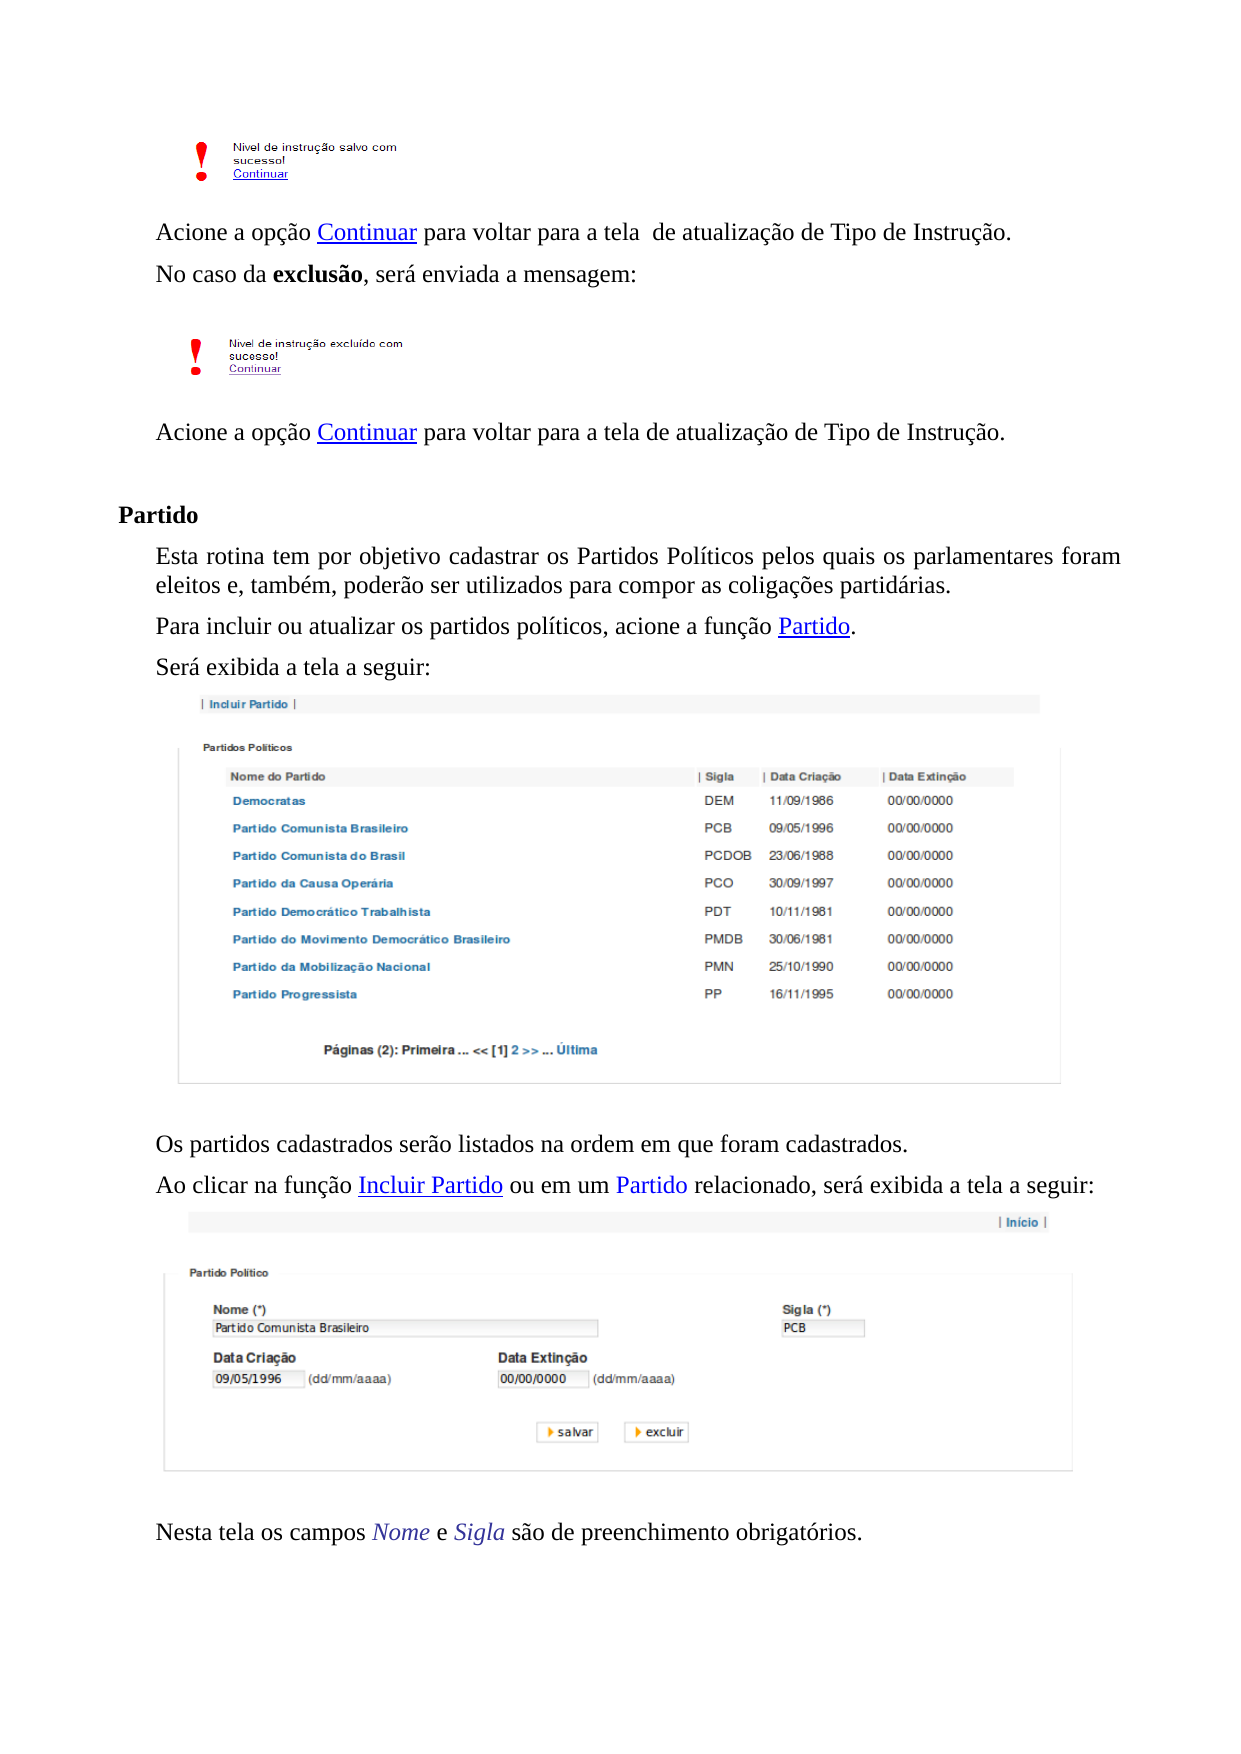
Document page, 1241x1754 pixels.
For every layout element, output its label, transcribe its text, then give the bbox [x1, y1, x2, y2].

text Nesta tela os campos Nome e Sigla são de preenchimento obrigatórios. [155, 1517, 1122, 1546]
text Os partidos cadastrados serão listados na ordem em que foram cadastrados. [155, 1129, 1122, 1158]
text No caso da exclusão, será enviada a mensagem: [155, 259, 1122, 287]
list Partido [118, 500, 1122, 529]
picture [171, 127, 437, 196]
text Será exibida a tela a seguir: [155, 652, 1122, 681]
text Acione a opção Continuar para voltar para a tela de atualização de Tipo de Instrução. [155, 417, 1122, 446]
picture [169, 693, 1072, 1088]
picture [171, 326, 436, 396]
text Para incluir ou atualizar os partidos políticos, acione a função Partido. [155, 611, 1122, 640]
text Ao clicar na função Incluir Partido ou em um Partido relacionado, será exibida a tela a seguir: [155, 1171, 1122, 1199]
text Esta rotina tem por objetivo cadastrar os Partidos Políticos pelos quais os parlamentares foram eleitos e, também, poderão ser utilizados para compor as coligações partidárias. [155, 541, 1122, 599]
text Acione a opção Continuar para voltar para a tela de atualização de Tipo de Instrução. [155, 217, 1122, 246]
picture [159, 1211, 1082, 1476]
